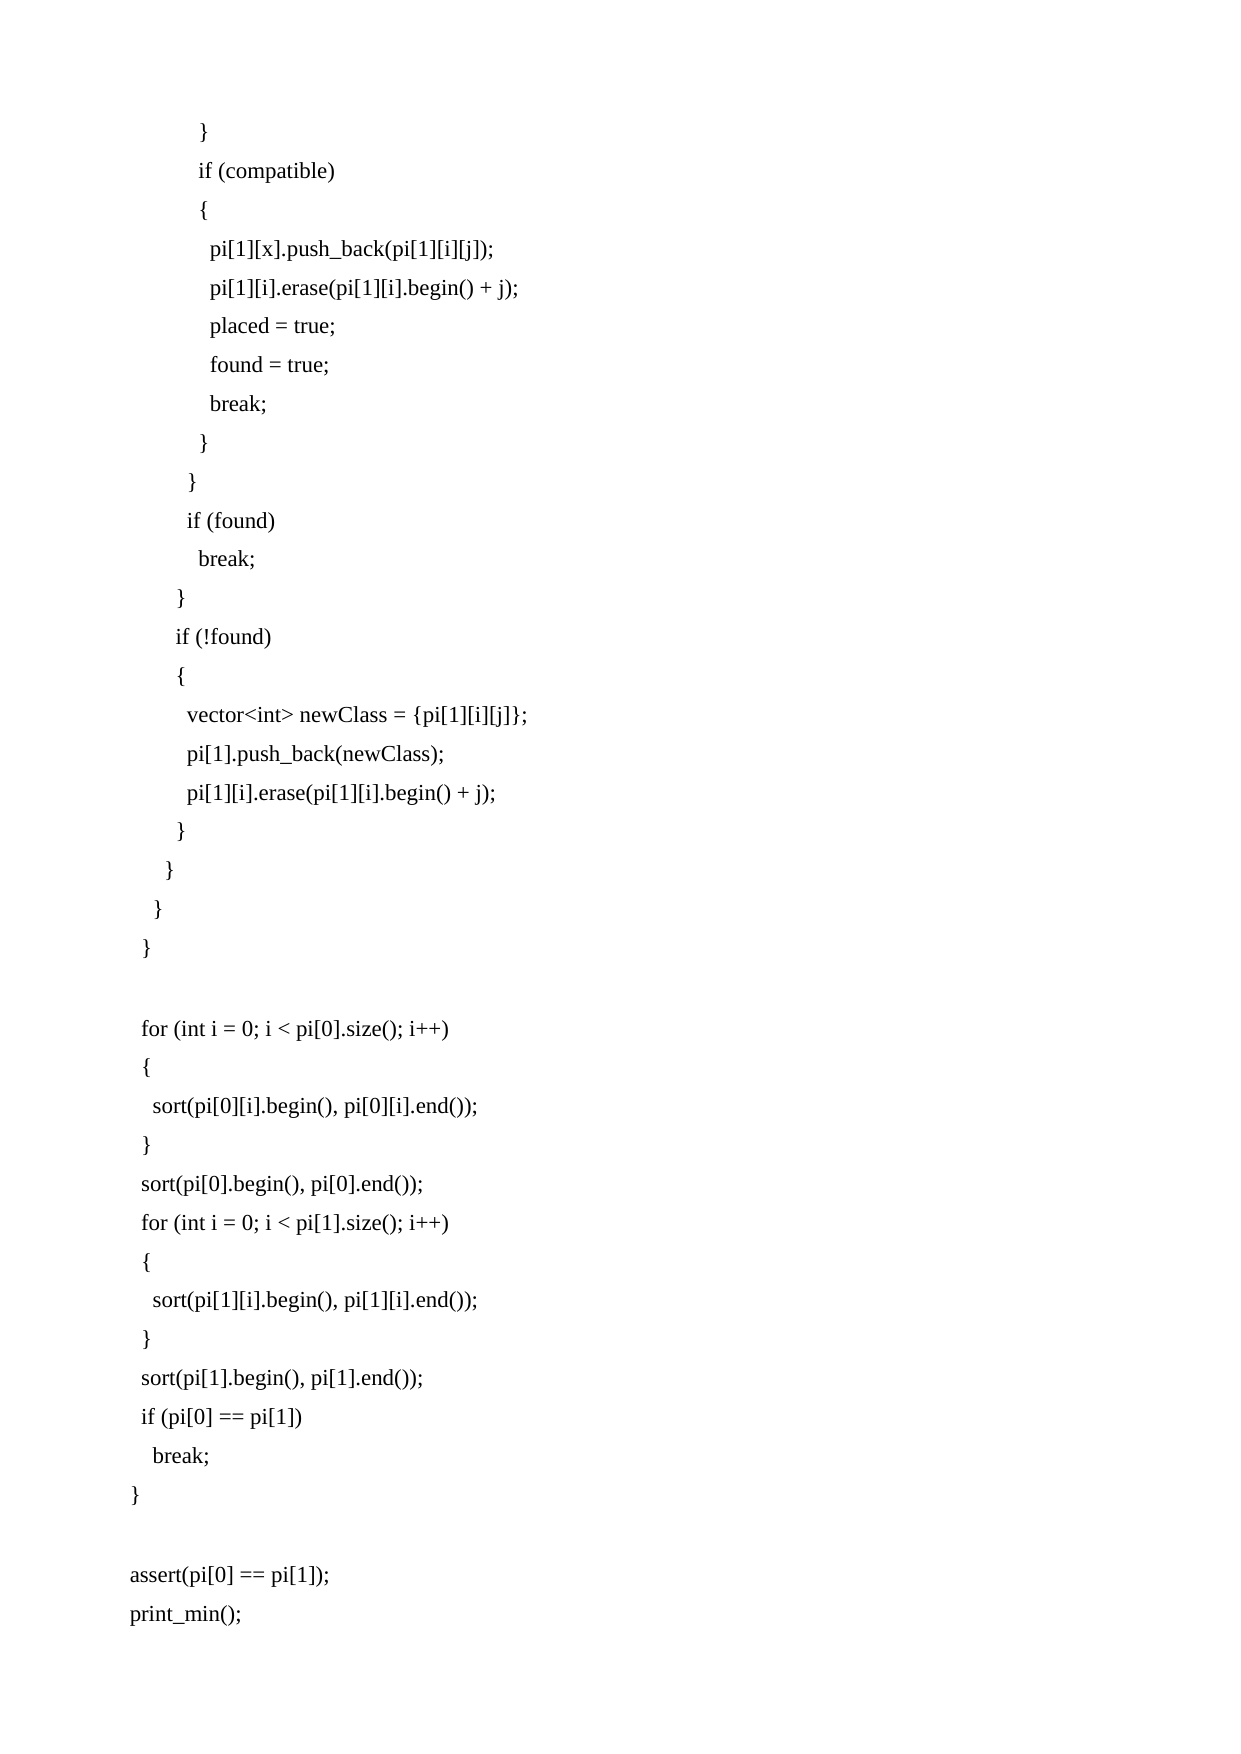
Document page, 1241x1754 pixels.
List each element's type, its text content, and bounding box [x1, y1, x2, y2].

text if (compatible) [118, 157, 1122, 183]
text } [118, 1131, 1122, 1157]
text { [118, 1248, 1122, 1274]
text } [118, 817, 1122, 844]
text break; [118, 546, 1122, 572]
text } [118, 584, 1122, 611]
text } [118, 468, 1122, 494]
text if (found) [118, 507, 1122, 533]
text break; [118, 1442, 1122, 1468]
text placed = true; [118, 312, 1122, 339]
text for (int i = 0; i < pi[0].size(); i++) [118, 1014, 1122, 1041]
text pi[1][i].erase(pi[1][i].begin() + j); [118, 779, 1122, 805]
text if (pi[0] == pi[1]) [118, 1403, 1122, 1429]
text pi[1][x].push_back(pi[1][i][j]); [118, 235, 1122, 261]
text } [118, 934, 1122, 960]
text } [118, 856, 1122, 883]
text found = true; [118, 351, 1122, 378]
text pi[1].push_back(newClass); [118, 740, 1122, 766]
text assert(pi[0] == pi[1]); [118, 1561, 1122, 1588]
text sort(pi[0].begin(), pi[0].end()); [118, 1170, 1122, 1196]
text sort(pi[1].begin(), pi[1].end()); [118, 1364, 1122, 1391]
text pi[1][i].erase(pi[1][i].begin() + j); [118, 273, 1122, 300]
text } [118, 118, 1122, 144]
text } [118, 1481, 1122, 1507]
text for (int i = 0; i < pi[1].size(); i++) [118, 1209, 1122, 1235]
text } [118, 429, 1122, 455]
text { [118, 662, 1122, 688]
text break; [118, 390, 1122, 416]
text vector<int> newClass = {pi[1][i][j]}; [118, 701, 1122, 727]
text { [118, 196, 1122, 222]
text } [118, 1325, 1122, 1352]
text { [118, 1053, 1122, 1080]
text } [118, 895, 1122, 922]
text print_min(); [118, 1600, 1122, 1627]
text if (!found) [118, 623, 1122, 649]
text sort(pi[0][i].begin(), pi[0][i].end()); [118, 1092, 1122, 1119]
text sort(pi[1][i].begin(), pi[1][i].end()); [118, 1287, 1122, 1313]
